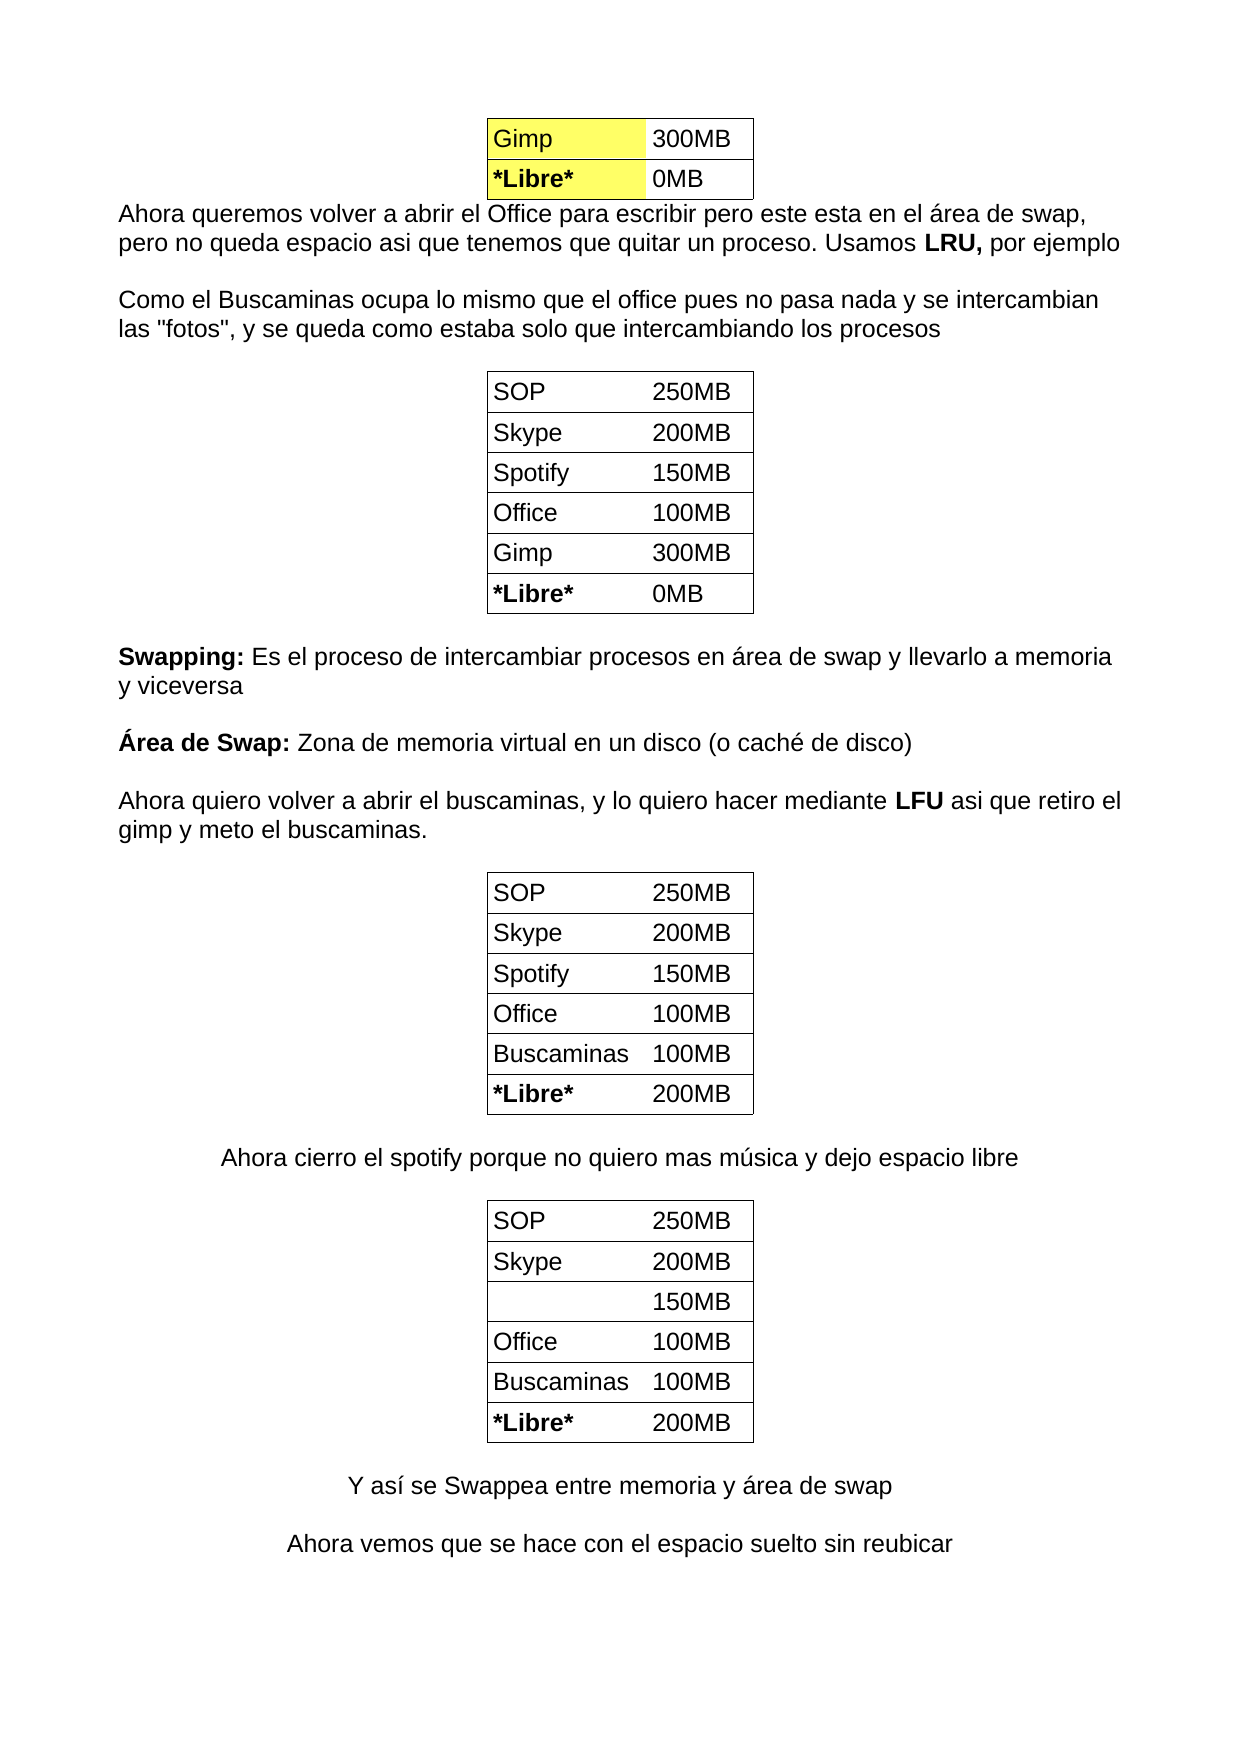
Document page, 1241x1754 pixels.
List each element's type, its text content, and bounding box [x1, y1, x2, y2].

table_cell Buscaminas [488, 1363, 646, 1402]
text Como el Buscaminas ocupa lo mismo que el office pues no pasa nada y se intercambian las "fotos", y se queda como estaba solo que intercambiando los procesos [118, 285, 1122, 343]
table_cell 100MB [646, 493, 753, 533]
table_cell Office [488, 493, 646, 533]
table_cell 150MB [646, 453, 753, 492]
text Ahora queremos volver a abrir el Office para escribir pero este esta en el área de swap, pero no queda espacio asi que tenemos que quitar un proceso. Usamos LRU, por ejemplo [118, 199, 1122, 256]
table_cell 200MB [646, 1403, 753, 1442]
table_cell 200MB [646, 1242, 753, 1281]
table_cell 300MB [646, 119, 753, 158]
table_header SOP [488, 873, 646, 912]
table_header 250MB [646, 873, 753, 912]
table_cell 150MB [646, 954, 753, 993]
table_cell Gimp [488, 534, 646, 573]
table_cell 0MB [646, 160, 753, 199]
table_cell Gimp [488, 119, 646, 158]
table_cell *Libre* [488, 1403, 646, 1442]
table_cell Spotify [488, 954, 646, 993]
table_cell 100MB [646, 1363, 753, 1402]
table_cell [488, 1282, 646, 1321]
table_cell 150MB [646, 1282, 753, 1321]
table_header SOP [488, 1201, 646, 1241]
table_cell Skype [488, 914, 646, 953]
table_header 250MB [646, 1201, 753, 1241]
table_cell 100MB [646, 1322, 753, 1362]
table_cell 300MB [646, 534, 753, 573]
table_cell 200MB [646, 413, 753, 452]
text Swapping: Es el proceso de intercambiar procesos en área de swap y llevarlo a memoria y viceversa [118, 642, 1122, 699]
table_cell Skype [488, 413, 646, 452]
table_cell Buscaminas [488, 1034, 646, 1074]
table_header 250MB [646, 372, 753, 412]
table_cell 100MB [646, 994, 753, 1033]
table_cell Office [488, 1322, 646, 1362]
table_cell 0MB [646, 574, 753, 613]
table_cell Spotify [488, 453, 646, 492]
table_cell *Libre* [488, 160, 646, 199]
table_cell Office [488, 994, 646, 1033]
table_cell 200MB [646, 1075, 753, 1114]
table_cell 200MB [646, 914, 753, 953]
table_cell Skype [488, 1242, 646, 1281]
text Ahora cierro el spotify porque no quiero mas música y dejo espacio libre [118, 1143, 1122, 1172]
table_cell *Libre* [488, 574, 646, 613]
text Área de Swap: Zona de memoria virtual en un disco (o caché de disco) [118, 728, 1122, 757]
text Y así se Swappea entre memoria y área de swap [118, 1471, 1122, 1500]
table_cell *Libre* [488, 1075, 646, 1114]
table_header SOP [488, 372, 646, 412]
text Ahora vemos que se hace con el espacio suelto sin reubicar [118, 1528, 1122, 1557]
table_cell 100MB [646, 1034, 753, 1074]
text Ahora quiero volver a abrir el buscaminas, y lo quiero hacer mediante LFU asi que retiro el gimp y meto el buscaminas. [118, 786, 1122, 843]
